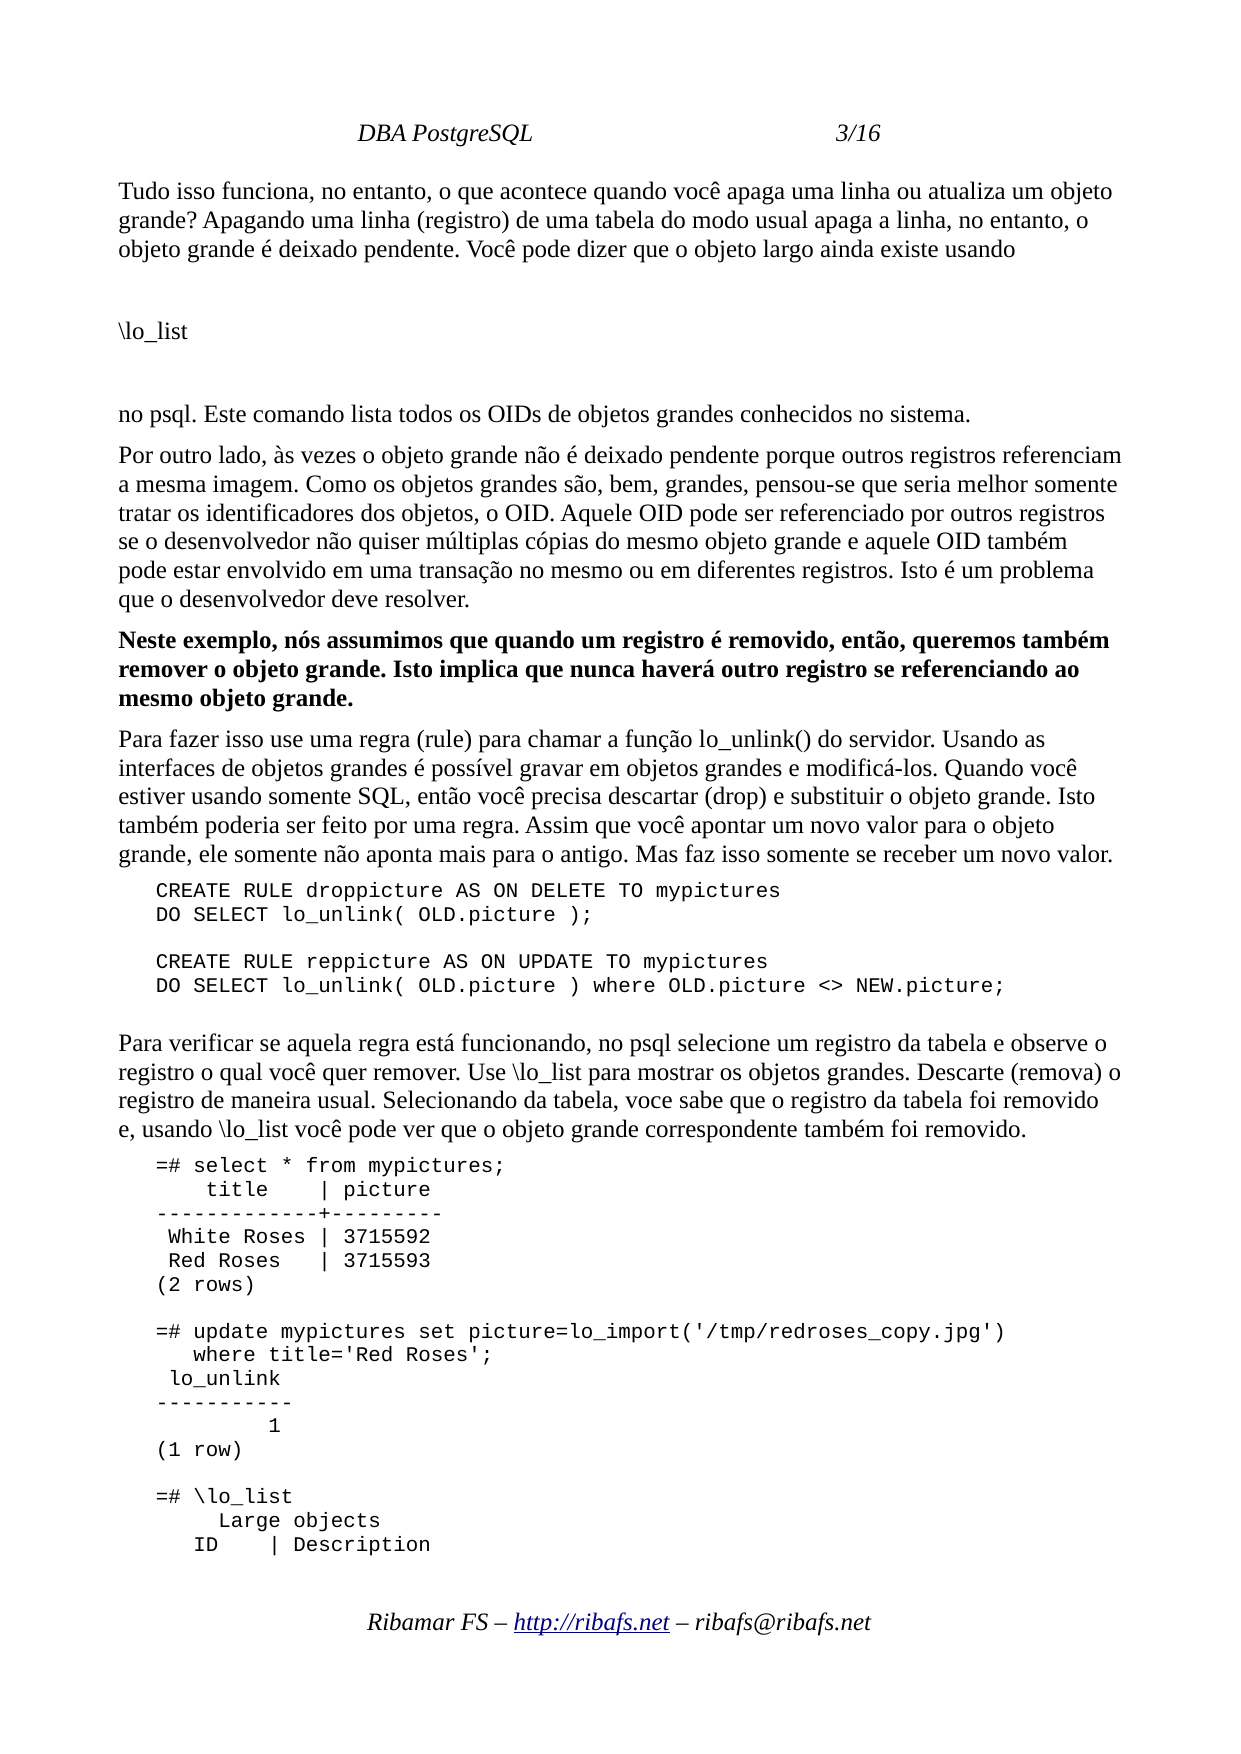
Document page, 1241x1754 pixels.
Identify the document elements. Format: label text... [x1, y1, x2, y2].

text ID | Description [118, 1534, 1122, 1557]
text (2 rows) [118, 1273, 1122, 1297]
text CREATE RULE reppicture AS ON UPDATE TO mypictures [118, 951, 1122, 975]
text DO SELECT lo_unlink( OLD.picture ); [118, 904, 1122, 927]
text Tudo isso funciona, no entanto, o que acontece quando você apaga uma linha ou atualiza um objeto grande? Apagando uma linha (registro) de uma tabela do modo usual apaga a linha, no entanto, o objeto grande é deixado pendente. Você pode dizer que o objeto largo ainda existe usando [118, 176, 1122, 263]
text Large objects [118, 1510, 1122, 1534]
text Para fazer isso use uma regra (rule) para chamar a função lo_unlink() do servidor. Usando as interfaces de objetos grandes é possível gravar em objetos grandes e modificá-los. Quando você estiver usando somente SQL, então você precisa descartar (drop) e substituir o objeto grande. Isto também poderia ser feito por uma regra. Assim que você apontar um novo valor para o objeto grande, ele somente não aponta mais para o antigo. Mas faz isso somente se receber um novo valor. [118, 724, 1122, 868]
text -------------+--------- [118, 1203, 1122, 1226]
text no psql. Este comando lista todos os OIDs de objetos grandes conhecidos no sistema. [118, 399, 1122, 428]
text =# \lo_list [118, 1486, 1122, 1510]
text =# select * from mypictures; [118, 1155, 1122, 1179]
text White Roses | 3715592 [118, 1226, 1122, 1250]
text ----------- [118, 1392, 1122, 1415]
text CREATE RULE droppicture AS ON DELETE TO mypictures [118, 880, 1122, 904]
text where title='Red Roses'; [118, 1344, 1122, 1368]
text lo_unlink [118, 1368, 1122, 1392]
text Red Roses | 3715593 [118, 1250, 1122, 1273]
text Por outro lado, às vezes o objeto grande não é deixado pendente porque outros registros referenciam a mesma imagem. Como os objetos grandes são, bem, grandes, pensou-se que seria melhor somente tratar os identificadores dos objetos, o OID. Aquele OID pode ser referenciado por outros registros se o desenvolvedor não quiser múltiplas cópias do mesmo objeto grande e aquele OID também pode estar envolvido em uma transação no mesmo ou em diferentes registros. Isto é um problema que o desenvolvedor deve resolver. [118, 440, 1122, 613]
text Para verificar se aquela regra está funcionando, no psql selecione um registro da tabela e observe o registro o qual você quer remover. Use \lo_list para mostrar os objetos grandes. Descarte (remova) o registro de maneira usual. Selecionando da tabela, voce sabe que o registro da tabela foi removido e, usando \lo_list você pode ver que o objeto grande correspondente também foi removido. [118, 1028, 1122, 1143]
text (1 row) [118, 1439, 1122, 1463]
text 1 [118, 1415, 1122, 1439]
text Neste exemplo, nós assumimos que quando um registro é removido, então, queremos também remover o objeto grande. Isto implica que nunca haverá outro registro se referenciando ao mesmo objeto grande. [118, 625, 1122, 711]
text title | picture [118, 1179, 1122, 1203]
text \lo_list [118, 316, 1122, 345]
text DO SELECT lo_unlink( OLD.picture ) where OLD.picture <> NEW.picture; [118, 975, 1122, 998]
text =# update mypictures set picture=lo_import('/tmp/redroses_copy.jpg') [118, 1321, 1122, 1344]
